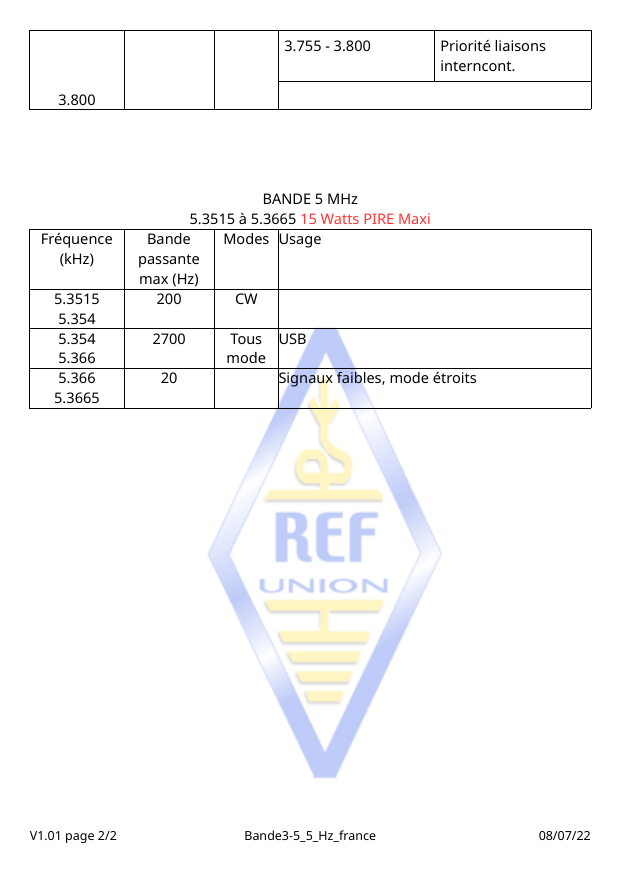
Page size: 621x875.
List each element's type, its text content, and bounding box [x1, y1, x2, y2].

picture [215, 329, 278, 368]
picture [215, 246, 278, 289]
table_cell Priorité liaisons interncont. [435, 31, 591, 81]
picture [125, 290, 214, 328]
picture [279, 369, 526, 408]
picture [215, 290, 278, 328]
table_cell 5.3515 5.354 [30, 290, 124, 328]
table_cell 5.366 5.3665 [30, 369, 124, 408]
table_cell 3.800 [30, 31, 124, 109]
picture [125, 409, 526, 817]
table_cell 2700 [125, 31, 214, 109]
picture [125, 246, 214, 289]
table_header Bande passante max (Hz) [125, 230, 214, 246]
table_cell [279, 82, 591, 109]
picture [279, 329, 526, 368]
table_cell [526, 290, 591, 328]
picture [125, 329, 214, 368]
picture [215, 369, 278, 408]
table_header Modes [215, 230, 278, 246]
table_cell 3.755 - 3.800 [279, 31, 434, 81]
table_header Fréquence (kHz) [30, 230, 124, 288]
table_header Usage [279, 230, 591, 288]
table_cell 5.354 5.366 [30, 329, 124, 368]
table_cell Signaux faibles, mode étroits [526, 369, 591, 408]
text 5.3515 à 5.3665 15 Watts PIRE Maxi [29, 209, 591, 229]
picture [279, 246, 526, 289]
text BANDE 5 MHz [29, 189, 591, 209]
table_cell USB [526, 329, 591, 368]
picture [125, 369, 214, 408]
picture [279, 290, 526, 328]
table_cell Tous mode [215, 31, 278, 109]
